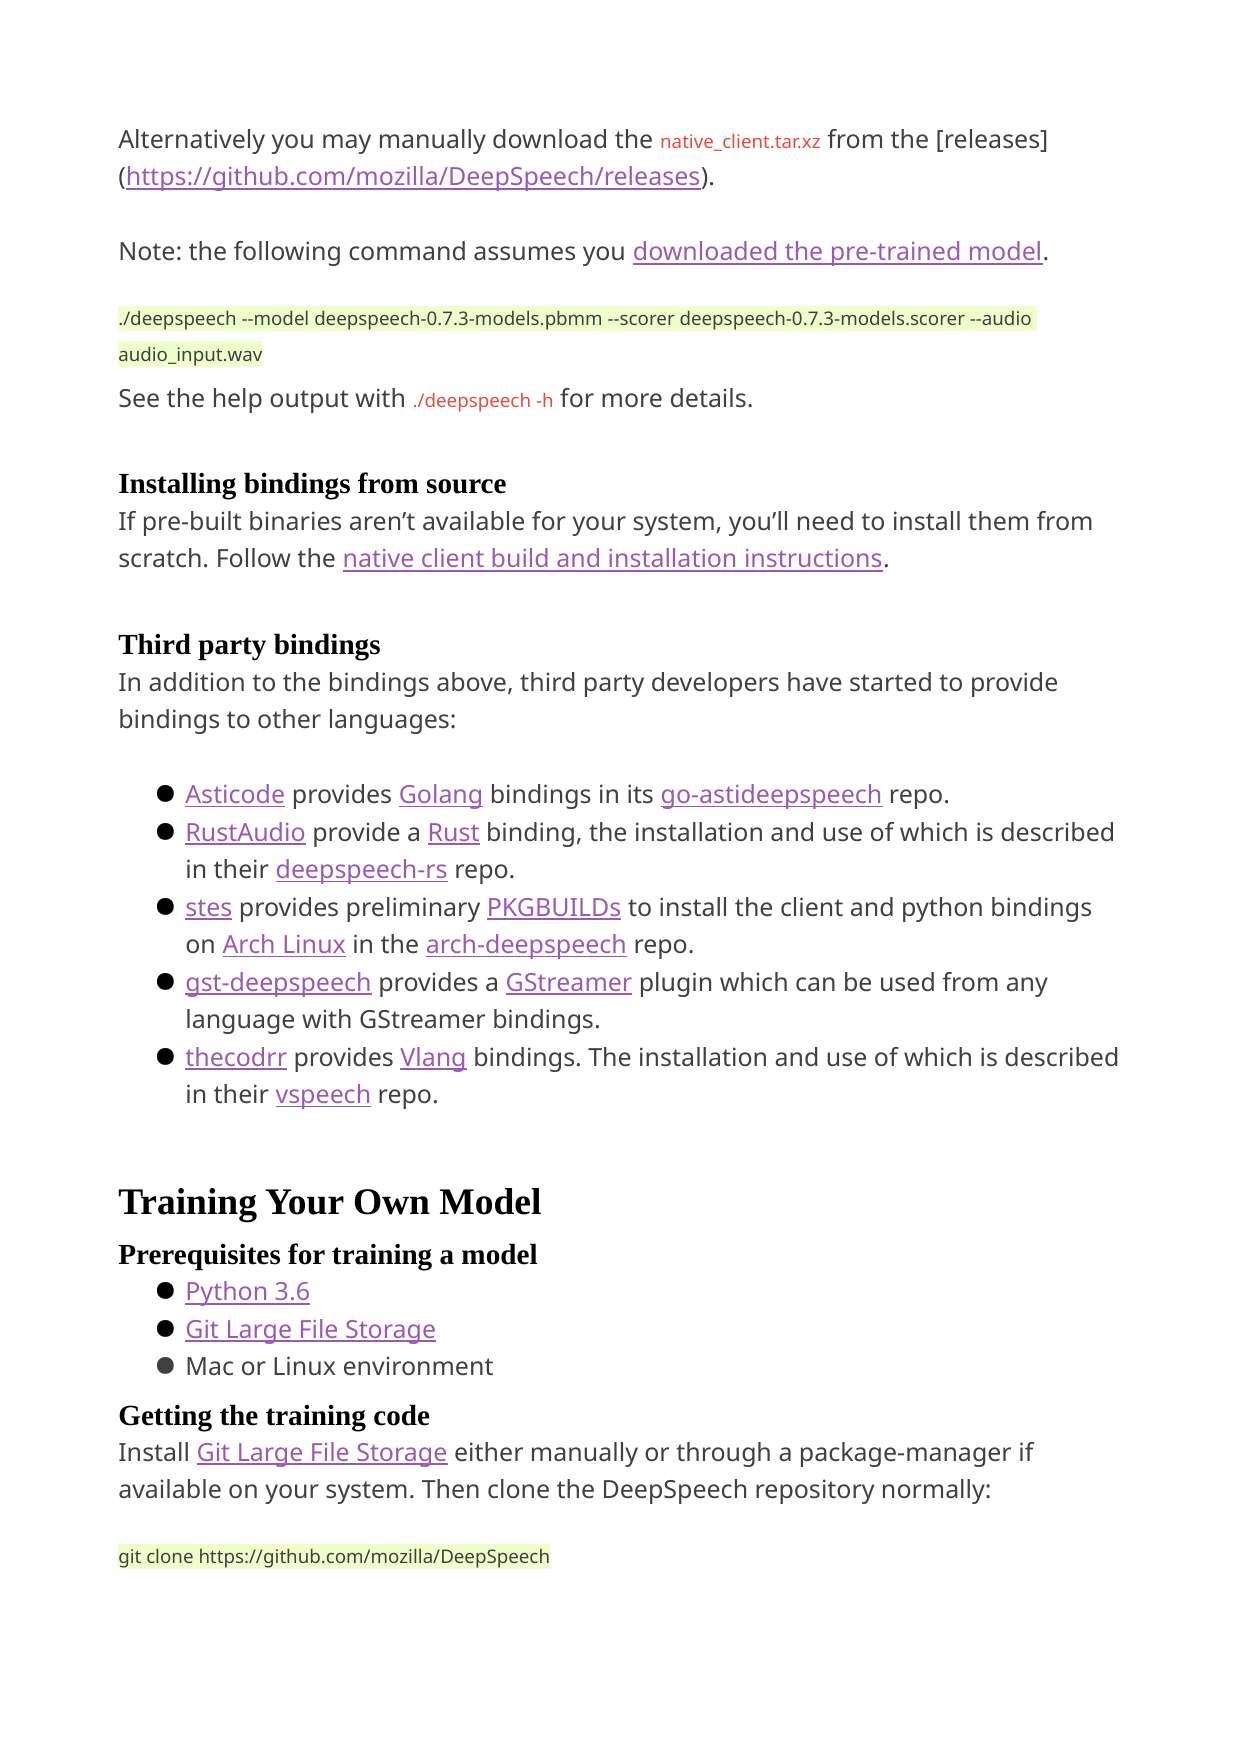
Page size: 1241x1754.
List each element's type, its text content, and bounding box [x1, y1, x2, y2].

list Asticode provides Golang bindings in its go-astideepspeech repo. [156, 773, 1122, 811]
text ./deepspeech --model deepspeech-0.7.3-models.pbmm --scorer deepspeech-0.7.3-models.scorer --audio audio_input.wav [118, 306, 1122, 367]
subtitle Prerequisites for training a model [118, 1237, 1122, 1271]
list gst-deepspeech provides a GStreamer plugin which can be used from any language with GStreamer bindings. [156, 961, 1122, 1036]
text Install Git Large File Storage either manually or through a package-manager if available on your system. Then clone the DeepSpeech repository normally: [118, 1431, 1122, 1506]
text See the help output with ./deepspeech -h for more details. [118, 377, 1122, 414]
list RustAudio provide a Rust binding, the installation and use of which is described in their deepspeech-rs repo. [156, 811, 1122, 886]
list Python 3.6 [156, 1271, 1122, 1308]
text In addition to the bindings above, third party developers have started to provide bindings to other languages: [118, 661, 1122, 736]
list thecodrr provides Vlang bindings. The installation and use of which is described in their vspeech repo. [156, 1036, 1122, 1111]
subtitle Third party bindings [118, 627, 1122, 661]
text Alternatively you may manually download the native_client.tar.xz from the [releases](https://github.com/mozilla/DeepSpeech/releases). [118, 118, 1122, 193]
list stes provides preliminary PKGBUILDs to install the client and python bindings on Arch Linux in the arch-deepspeech repo. [156, 886, 1122, 961]
text Note: the following command assumes you downloaded the pre-trained model. [118, 231, 1122, 268]
subtitle Getting the training code [118, 1398, 1122, 1431]
subtitle Installing bindings from source [118, 467, 1122, 500]
list Git Large File Storage [156, 1308, 1122, 1346]
list Mac or Linux environment [156, 1346, 1122, 1383]
subtitle Training Your Own Model [118, 1179, 1122, 1222]
text If pre-built binaries aren’t available for your system, you’ll need to install them from scratch. Follow the native client build and installation instructions. [118, 500, 1122, 575]
text git clone https://github.com/mozilla/DeepSpeech [118, 1544, 1122, 1569]
